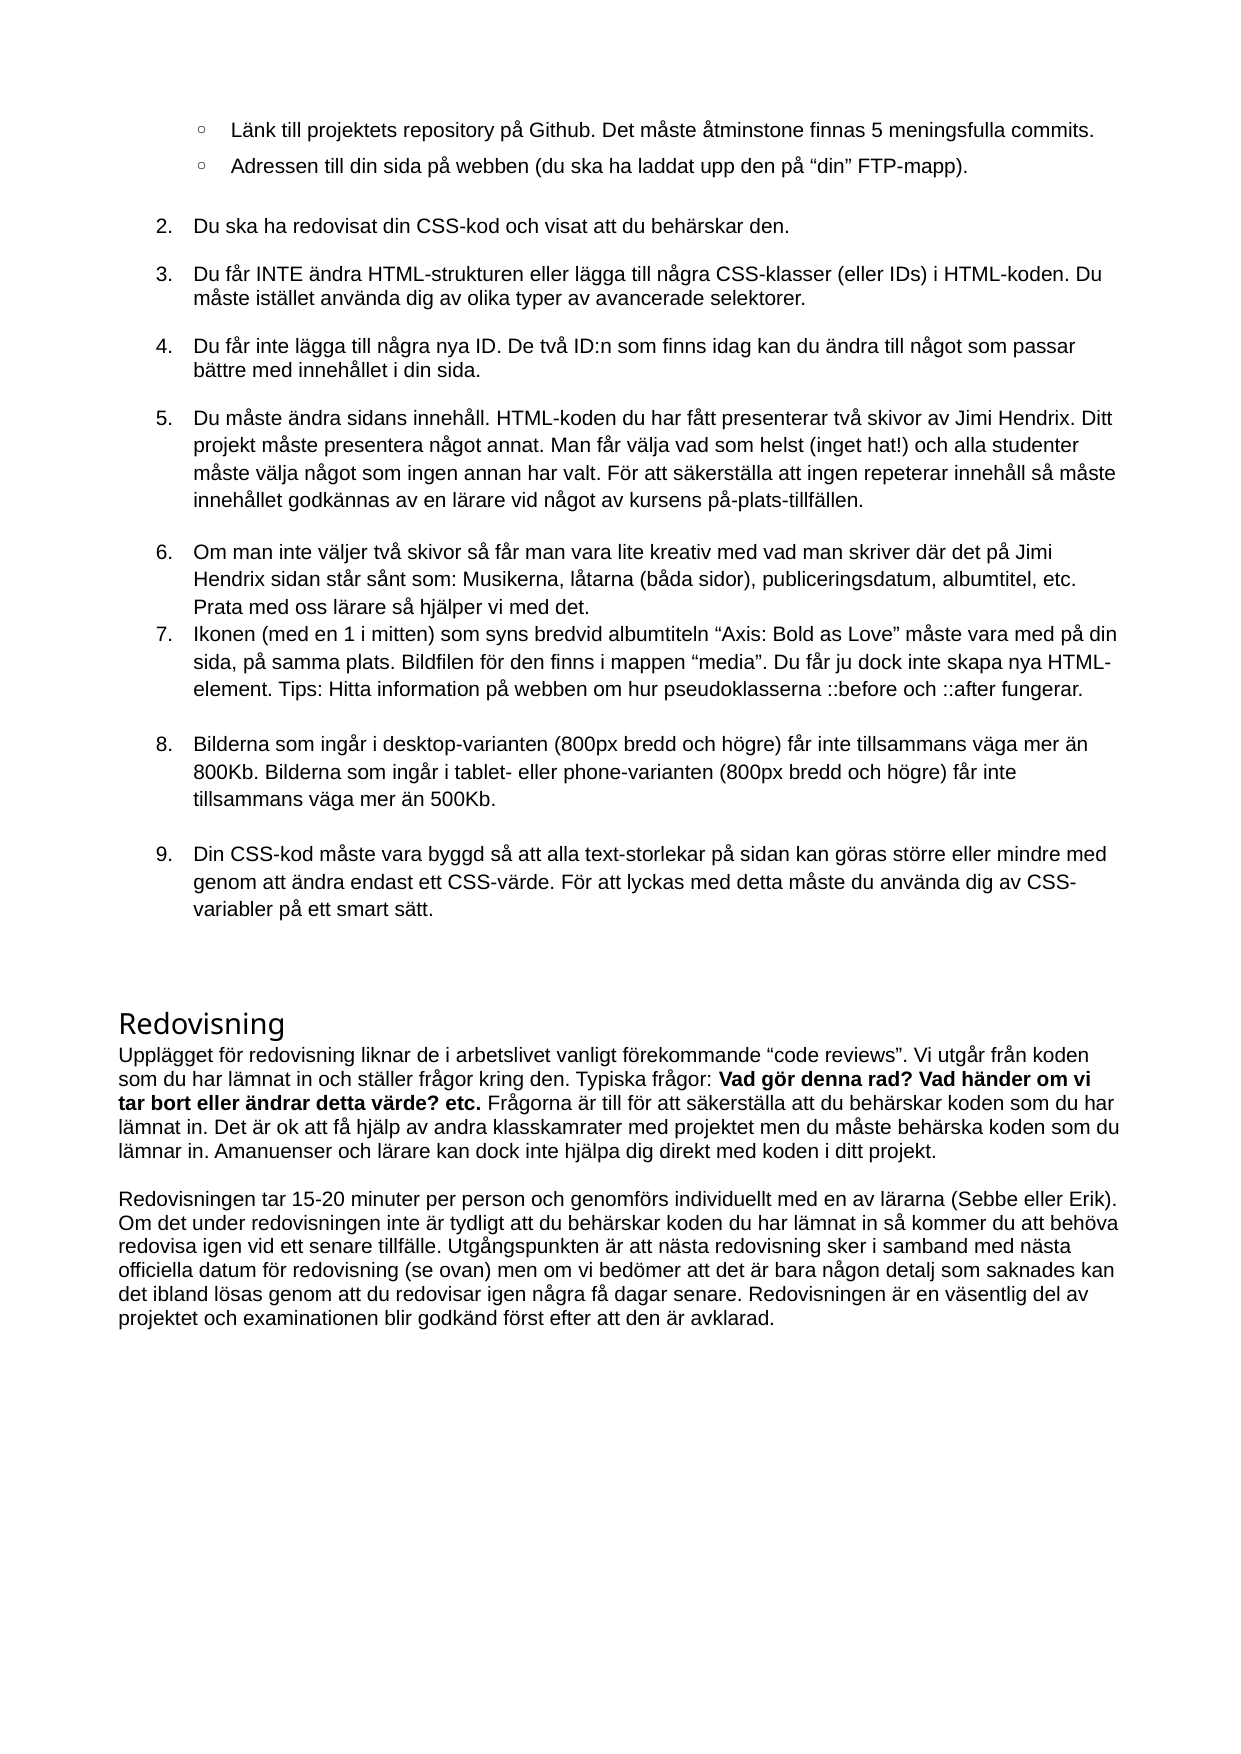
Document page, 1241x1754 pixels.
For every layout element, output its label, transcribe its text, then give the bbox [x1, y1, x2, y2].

list Din CSS-kod måste vara byggd så att alla text-storlekar på sidan kan göras större eller mindre med genom att ändra endast ett CSS-värde. För att lyckas med detta måste du använda dig av CSS-variabler på ett smart sätt. [156, 842, 1122, 921]
list Bilderna som ingår i desktop-varianten (800px bredd och högre) får inte tillsammans väga mer än 800Kb. Bilderna som ingår i tablet- eller phone-varianten (800px bredd och högre) får inte tillsammans väga mer än 500Kb. [156, 732, 1122, 811]
list Ikonen (med en 1 i mitten) som syns bredvid albumtiteln “Axis: Bold as Love” måste vara med på din sida, på samma plats. Bildfilen för den finns i mappen “media”. Du får ju dock inte skapa nya HTML-element. Tips: Hitta information på webben om hur pseudoklasserna ::before och ::after fungerar. [156, 622, 1122, 701]
text Redovisningen tar 15-20 minuter per person och genomförs individuellt med en av lärarna (Sebbe eller Erik). Om det under redovisningen inte är tydligt att du behärskar koden du har lämnat in så kommer du att behöva redovisa igen vid ett senare tillfälle. Utgångspunkten är att nästa redovisning sker i samband med nästa officiella datum för redovisning (se ovan) men om vi bedömer att det är bara någon detalj som saknades kan det ibland lösas genom att du redovisar igen några få dagar senare. Redovisningen är en väsentlig del av projektet och examinationen blir godkänd först efter att den är avklarad. [118, 1186, 1122, 1330]
list Länk till projektets repository på Github. Det måste åtminstone finnas 5 meningsfulla commits. [193, 118, 1122, 142]
list Du måste ändra sidans innehåll. HTML-koden du har fått presenterar två skivor av Jimi Hendrix. Ditt projekt måste presentera något annat. Man får välja vad som helst (inget hat!) och alla studenter måste välja något som ingen annan har valt. För att säkerställa att ingen repeterar innehåll så måste innehållet godkännas av en lärare vid något av kursens på-plats-tillfällen. [156, 406, 1122, 512]
list Om man inte väljer två skivor så får man vara lite kreativ med vad man skriver där det på Jimi Hendrix sidan står sånt som: Musikerna, låtarna (båda sidor), publiceringsdatum, albumtitel, etc. Prata med oss lärare så hjälper vi med det. [156, 540, 1122, 619]
text Upplägget för redovisning liknar de i arbetslivet vanligt förekommande “code reviews”. Vi utgår från koden som du har lämnat in och ställer frågor kring den. Typiska frågor: Vad gör denna rad? Vad händer om vi tar bort eller ändrar detta värde? etc. Frågorna är till för att säkerställa att du behärskar koden som du har lämnat in. Det är ok att få hjälp av andra klasskamrater med projektet men du måste behärska koden som du lämnar in. Amanuenser och lärare kan dock inte hjälpa dig direkt med koden i ditt projekt. [118, 1043, 1122, 1162]
list Du får inte lägga till några nya ID. De två ID:n som finns idag kan du ändra till något som passar bättre med innehållet i din sida. [156, 334, 1122, 382]
text Redovisning [118, 1003, 1122, 1043]
list Du ska ha redovisat din CSS-kod och visat att du behärskar den. [156, 214, 1122, 238]
list Adressen till din sida på webben (du ska ha laddat upp den på “din” FTP-mapp). [193, 154, 1122, 178]
list Du får INTE ändra HTML-strukturen eller lägga till några CSS-klasser (eller IDs) i HTML-koden. Du måste istället använda dig av olika typer av avancerade selektorer. [156, 262, 1122, 310]
